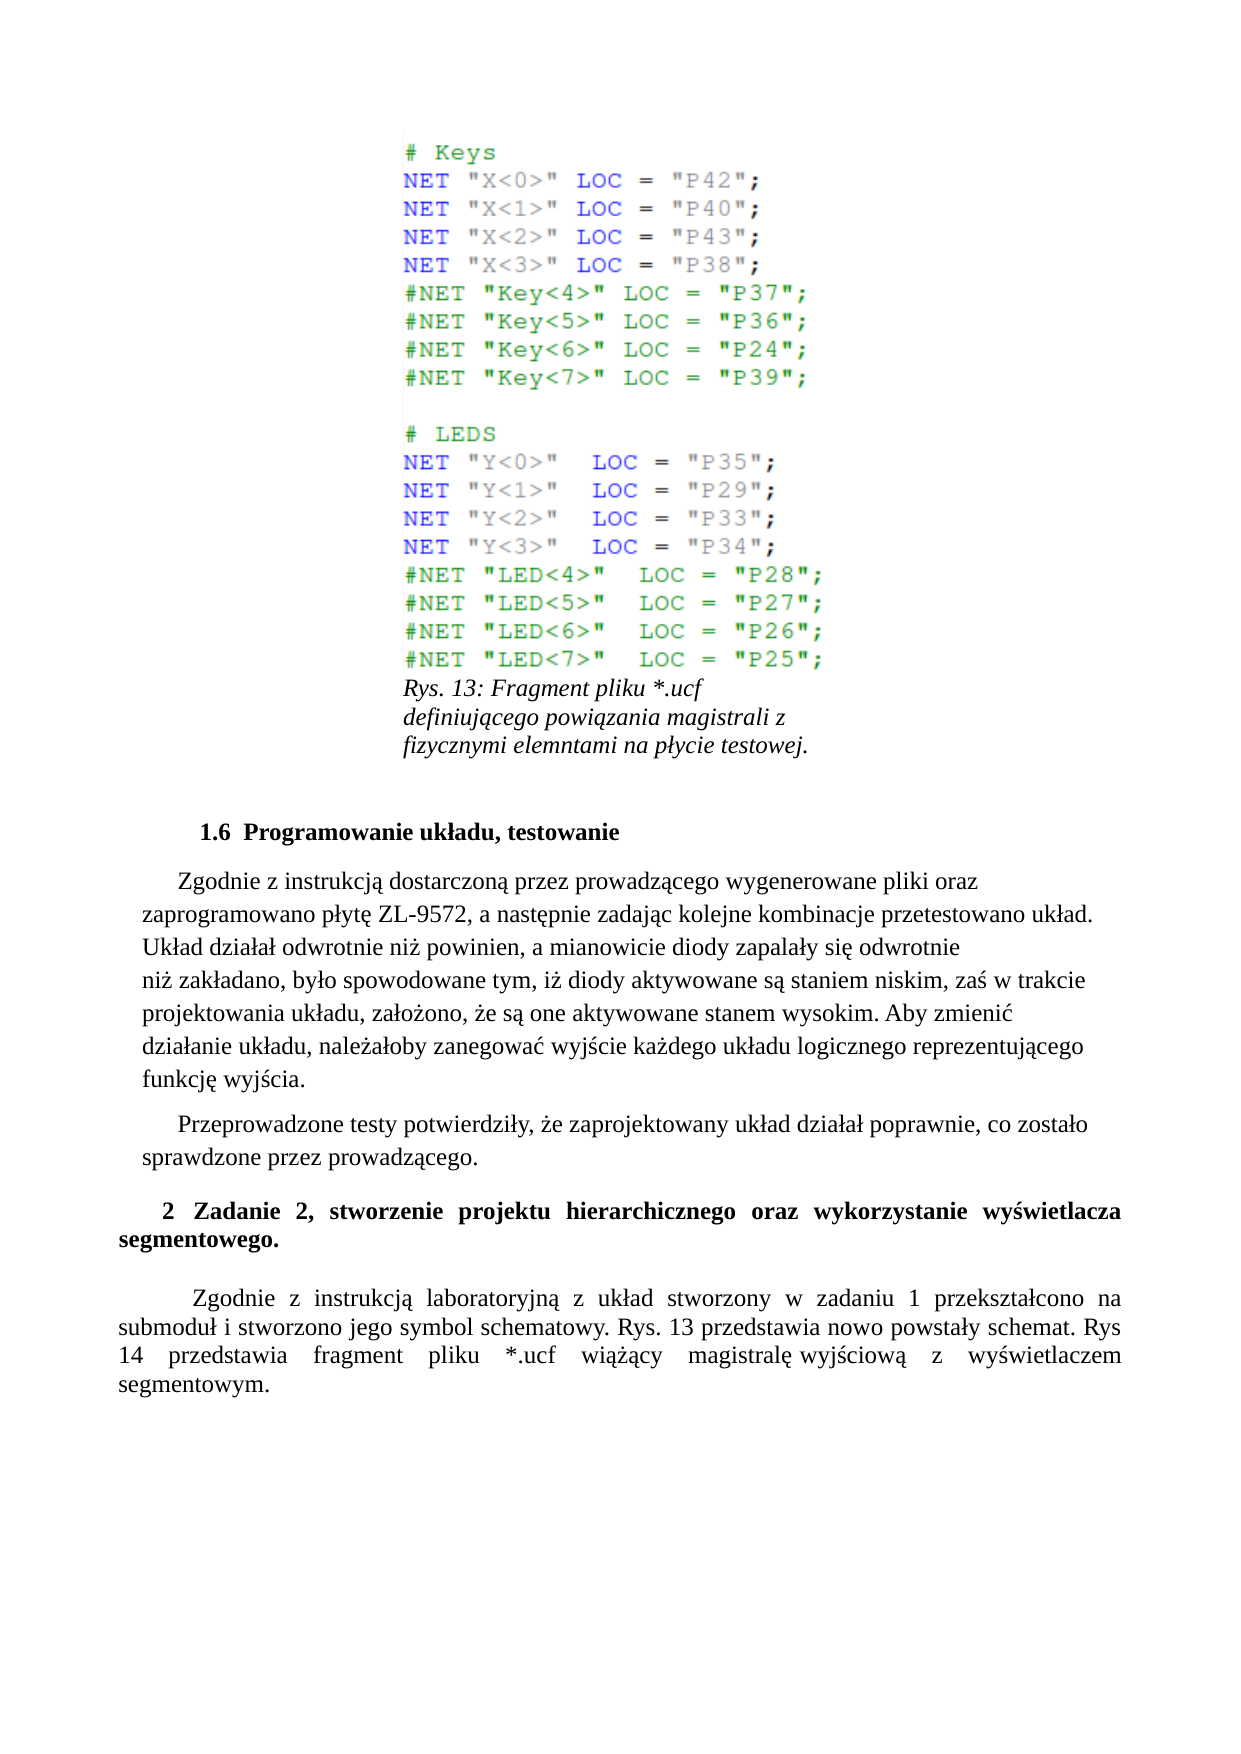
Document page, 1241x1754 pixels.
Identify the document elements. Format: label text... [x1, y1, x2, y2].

list Programowanie układu, testowanie [193, 817, 1122, 846]
text Rys. 13: Fragment pliku *.ucf definiującego powiązania magistrali z fizycznymi elemntami na płycie testowej. [403, 673, 837, 759]
text Przeprowadzone testy potwierdziły, że zaprojektowany układ działał poprawnie, co zostało sprawdzone przez prowadzącego. [142, 1109, 1098, 1171]
list Zadanie 2, stworzenie projektu hierarchicznego oraz wykorzystanie wyświetlacza segmentowego. [119, 1196, 1122, 1253]
picture [402, 130, 838, 673]
text Zgodnie z instrukcją laboratoryjną z układ stworzony w zadaniu 1 przekształcono na submoduł i stworzono jego symbol schematowy. Rys. 13 przedstawia nowo powstały schemat. Rys 14 przedstawia fragment pliku *.ucf wiążący magistralę wyjściową z wyświetlaczem segmentowym. [118, 1283, 1122, 1398]
text Zgodnie z instrukcją dostarczoną przez prowadzącego wygenerowane pliki oraz zaprogramowano płytę ZL-9572, a następnie zadając kolejne kombinacje przetestowano układ. Układ działał odwrotnie niż powinien, a mianowicie diody zapalały się odwrotnie niż zakładano, było spowodowane tym, iż diody aktywowane są staniem niskim, zaś w trakcie projektowania układu, założono, że są one aktywowane stanem wysokim. Aby zmienić działanie układu, należałoby zanegować wyjście każdego układu logicznego reprezentującego funkcję wyjścia. [142, 866, 1098, 1093]
